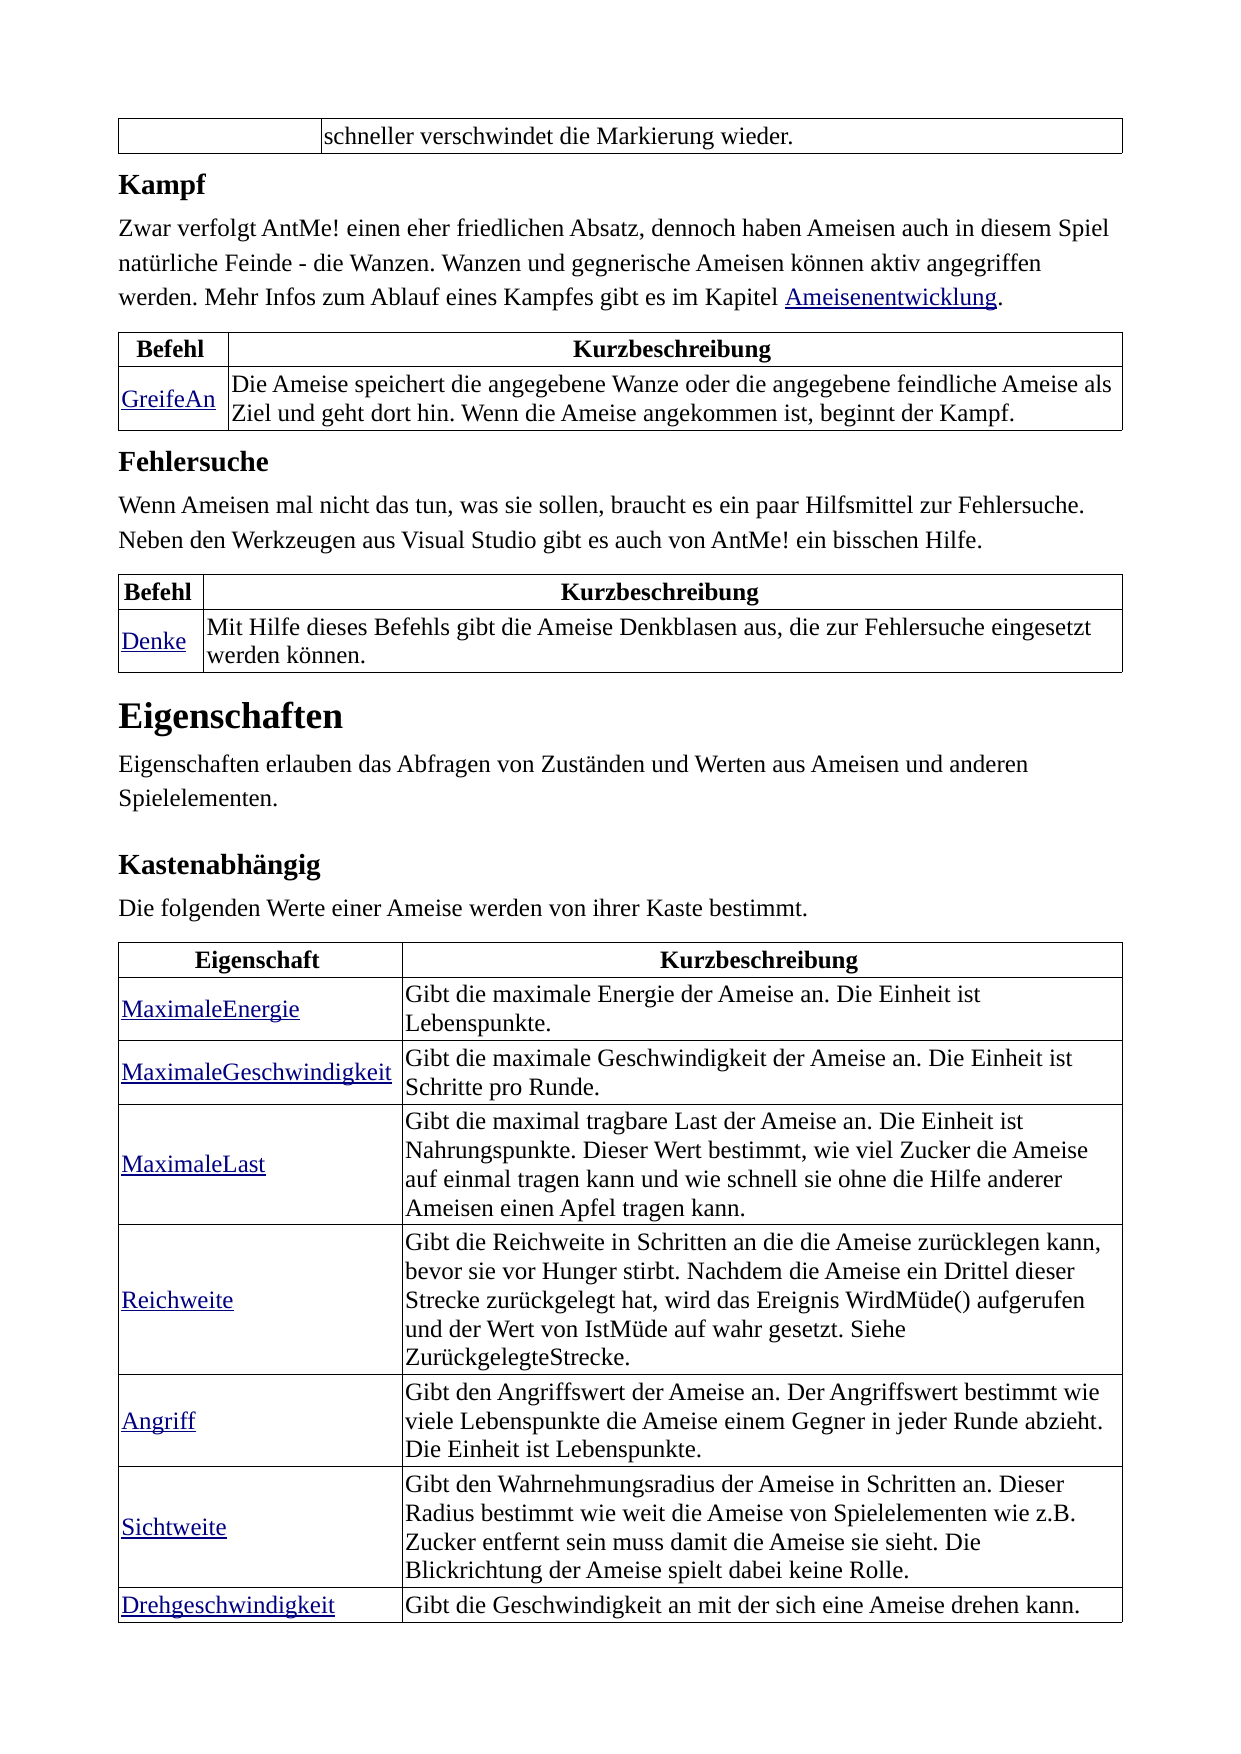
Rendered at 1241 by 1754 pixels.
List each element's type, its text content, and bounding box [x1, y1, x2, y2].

table_header Kurzbeschreibung [229, 333, 1122, 366]
text Eigenschaften erlauben das Abfragen von Zuständen und Werten aus Ameisen und anderen Spielelementen. [118, 749, 1122, 812]
table_cell GreifeAn [119, 367, 228, 430]
table_cell MaximaleGeschwindigkeit [119, 1041, 402, 1103]
table_cell Gibt die maximale Energie der Ameise an. Die Einheit ist Lebenspunkte. [403, 978, 1122, 1040]
table_cell [119, 119, 321, 153]
table_cell Drehgeschwindigkeit [119, 1588, 402, 1622]
table_cell schneller verschwindet die Markierung wieder. [322, 119, 1122, 153]
table_header Befehl [119, 575, 203, 609]
table_header Eigenschaft [119, 943, 402, 977]
table_cell Gibt die maximale Geschwindigkeit der Ameise an. Die Einheit ist Schritte pro Runde. [403, 1041, 1122, 1103]
table_cell Gibt die Reichweite in Schritten an die die Ameise zurücklegen kann, bevor sie vor Hunger stirbt. Nachdem die Ameise ein Drittel dieser Strecke zurückgelegt hat, wird das Ereignis WirdMüde() aufgerufen und der Wert von IstMüde auf wahr gesetzt. Siehe ZurückgelegteStrecke. [403, 1225, 1122, 1374]
table_cell Angriff [119, 1375, 402, 1466]
table_cell Die Ameise speichert die angegebene Wanze oder die angegebene feindliche Ameise als Ziel und geht dort hin. Wenn die Ameise angekommen ist, beginnt der Kampf. [229, 367, 1122, 430]
table_header Kurzbeschreibung [403, 943, 1122, 977]
table_cell Sichtweite [119, 1467, 402, 1587]
text Zwar verfolgt AntMe! einen eher friedlichen Absatz, dennoch haben Ameisen auch in diesem Spiel natürliche Feinde - die Wanzen. Wanzen und gegnerische Ameisen können aktiv angegriffen werden. Mehr Infos zum Ablauf eines Kampfes gibt es im Kapitel Ameisenentwicklung. [118, 213, 1122, 311]
table_cell Gibt den Wahrnehmungsradius der Ameise in Schritten an. Dieser Radius bestimmt wie weit die Ameise von Spielelementen wie z.B. Zucker entfernt sein muss damit die Ameise sie sieht. Die Blickrichtung der Ameise spielt dabei keine Rolle. [403, 1467, 1122, 1587]
text Wenn Ameisen mal nicht das tun, was sie sollen, braucht es ein paar Hilfsmittel zur Fehlersuche. Neben den Werkzeugen aus Visual Studio gibt es auch von AntMe! ein bisschen Hilfe. [118, 490, 1122, 554]
table_cell Gibt die maximal tragbare Last der Ameise an. Die Einheit ist Nahrungspunkte. Dieser Wert bestimmt, wie viel Zucker die Ameise auf einmal tragen kann und wie schnell sie ohne die Hilfe anderer Ameisen einen Apfel tragen kann. [403, 1105, 1122, 1224]
subtitle Kampf [118, 167, 1122, 201]
subtitle Eigenschaften [118, 693, 1122, 736]
table_cell MaximaleLast [119, 1105, 402, 1224]
table_cell Gibt die Geschwindigkeit an mit der sich eine Ameise drehen kann. [403, 1588, 1122, 1622]
table_header Befehl [119, 333, 228, 366]
subtitle Fehlersuche [118, 444, 1122, 478]
table_cell Gibt den Angriffswert der Ameise an. Der Angriffswert bestimmt wie viele Lebenspunkte die Ameise einem Gegner in jeder Runde abzieht. Die Einheit ist Lebenspunkte. [403, 1375, 1122, 1466]
table_cell Reichweite [119, 1225, 402, 1374]
text Die folgenden Werte einer Ameise werden von ihrer Kaste bestimmt. [118, 893, 1122, 922]
subtitle Kastenabhängig [118, 847, 1122, 880]
table_cell Denke [119, 610, 203, 672]
table_cell Mit Hilfe dieses Befehls gibt die Ameise Denkblasen aus, die zur Fehlersuche eingesetzt werden können. [204, 610, 1122, 672]
table_cell MaximaleEnergie [119, 978, 402, 1040]
table_header Kurzbeschreibung [204, 575, 1122, 609]
